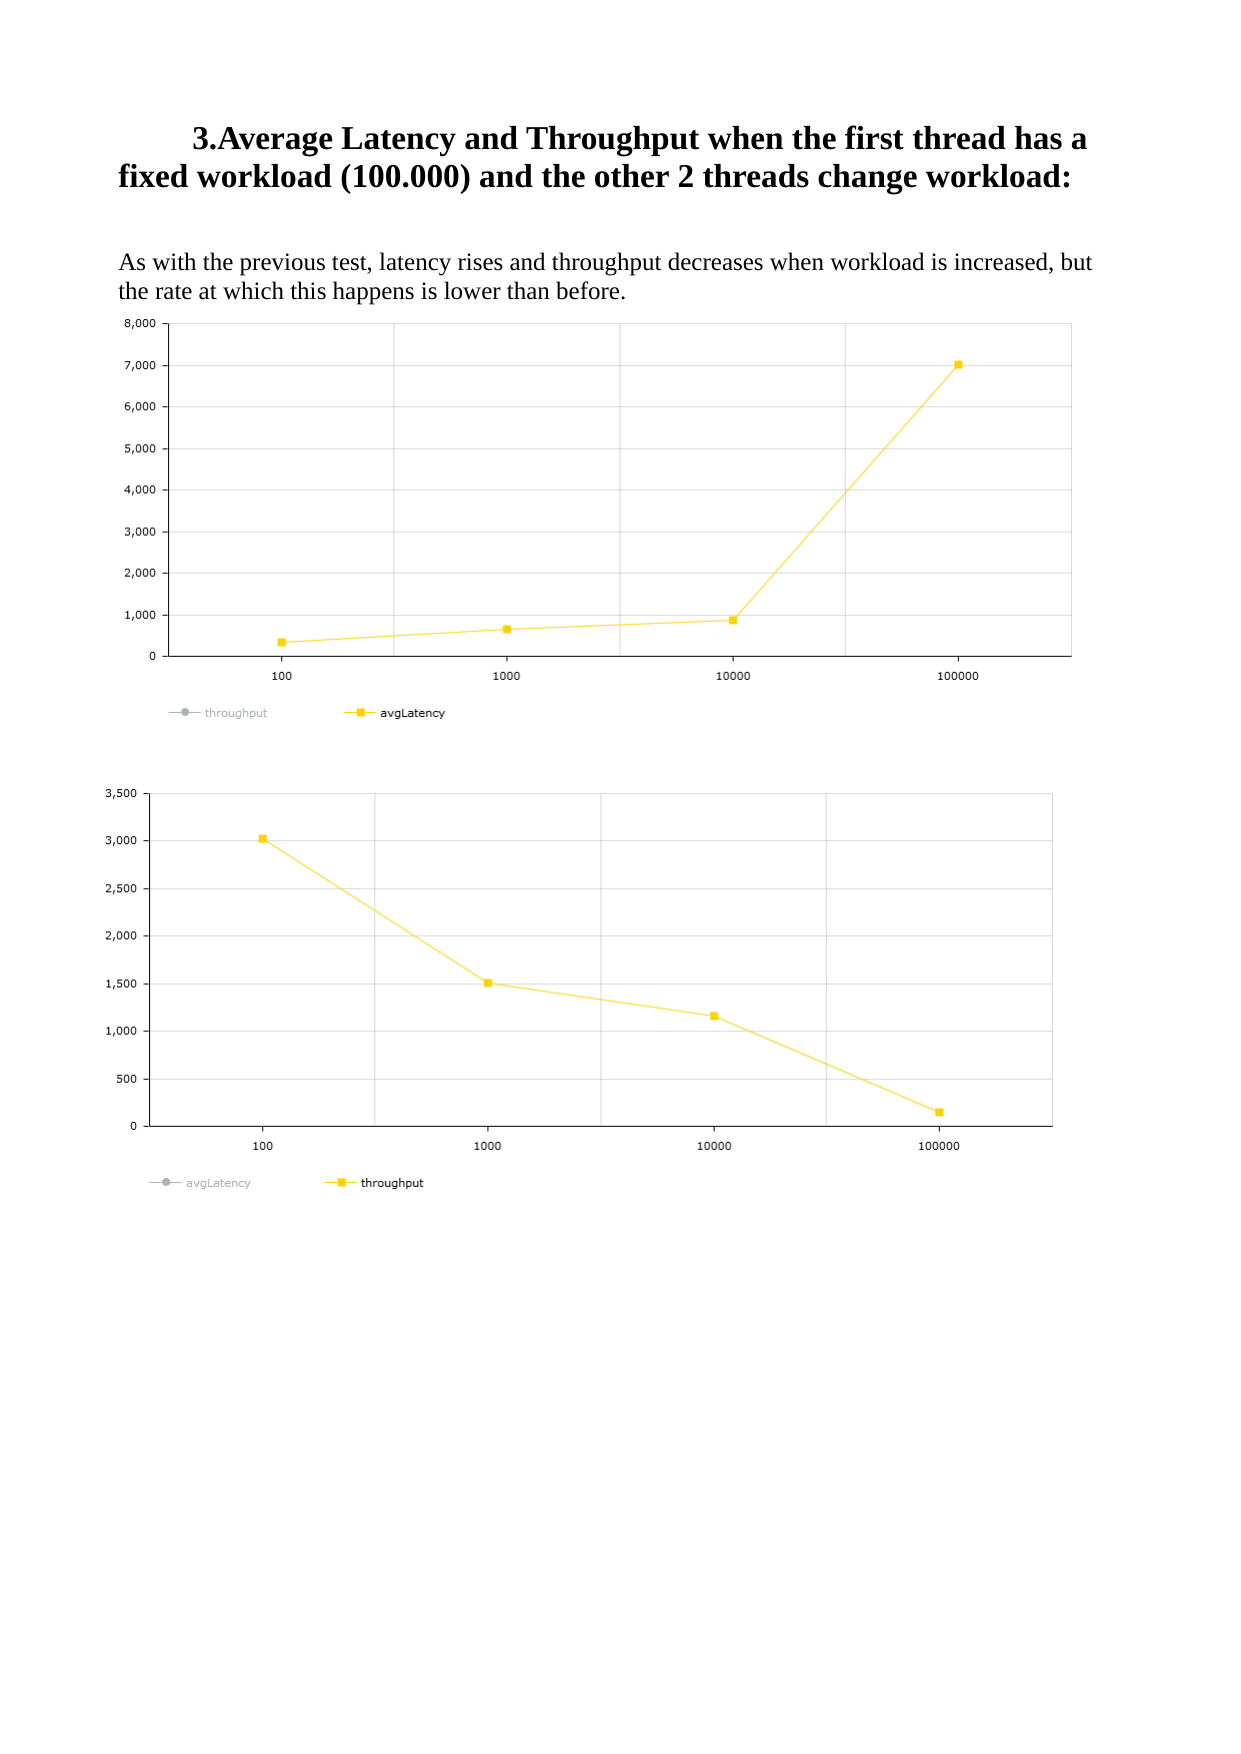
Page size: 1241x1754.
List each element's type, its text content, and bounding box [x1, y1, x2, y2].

picture [102, 775, 1073, 1211]
picture [121, 305, 1092, 741]
text 3.Average Latency and Throughput when the first thread has a fixed workload (100.000) and the other 2 threads change workload: [118, 118, 1122, 195]
text As with the previous test, latency rises and throughput decreases when workload is increased, but the rate at which this happens is lower than before. [118, 247, 1122, 305]
